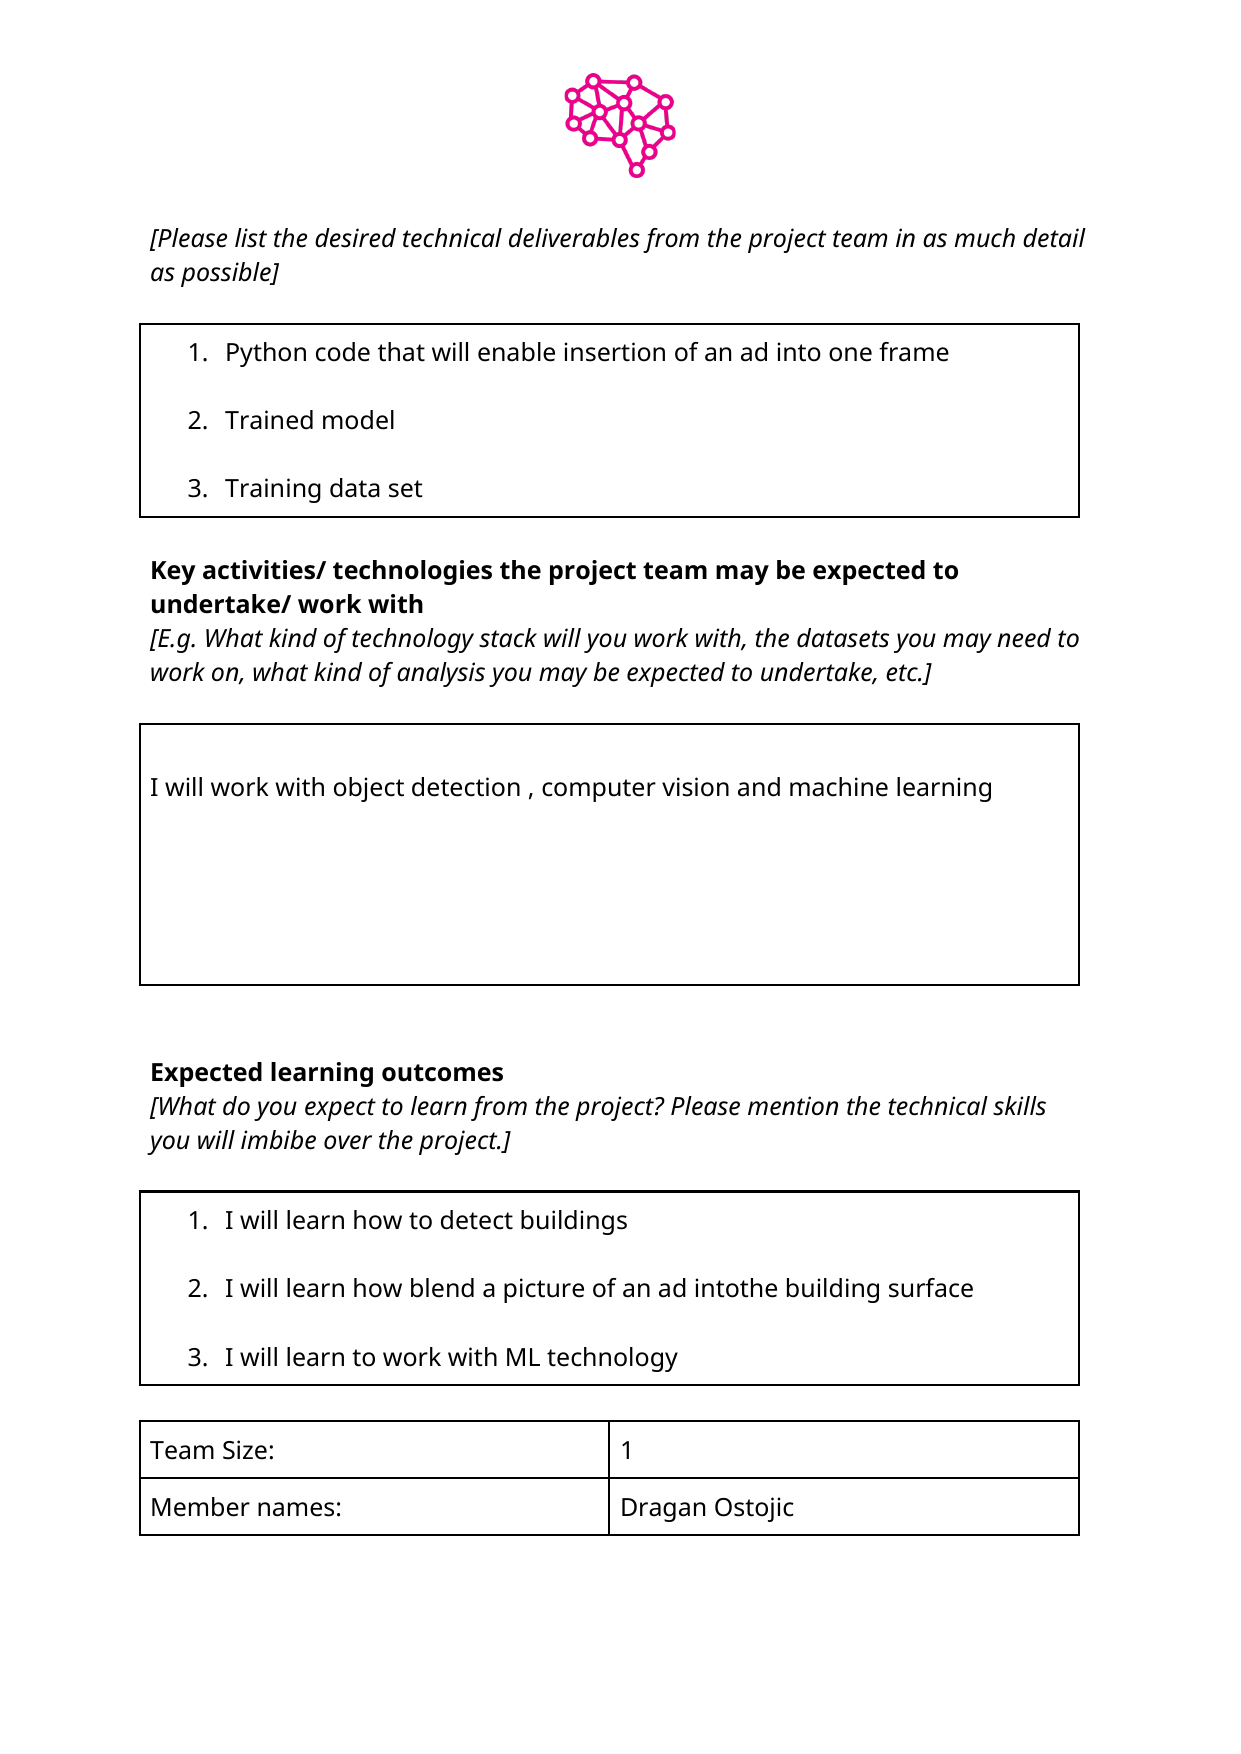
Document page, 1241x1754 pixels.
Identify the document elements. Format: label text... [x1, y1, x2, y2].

text Key activities/ technologies the project team may be expected to undertake/ work with [150, 552, 1090, 620]
table_header Python code that will enable insertion of an ad into one frame Trained model Training data set [141, 325, 1078, 516]
text [E.g. What kind of technology stack will you work with, the datasets you may need to work on, what kind of analysis you may be expected to undertake, etc.] [150, 620, 1090, 688]
table_header I will work with object detection , computer vision and machine learning [141, 725, 1078, 984]
table_header 1 [610, 1422, 1078, 1477]
table_header I will learn how to detect buildings I will learn how blend a picture of an ad intothe building surface I will learn to work with ML technology [141, 1193, 1078, 1384]
picture [564, 73, 676, 178]
text [Please list the desired technical deliverables from the project team in as much detail as possible] [150, 220, 1090, 288]
text [What do you expect to learn from the project? Please mention the technical skills you will imbibe over the project.] [150, 1088, 1090, 1156]
table_cell Member names: [141, 1479, 608, 1534]
table_cell Dragan Ostojic [610, 1479, 1078, 1534]
text Expected learning outcomes [150, 1054, 1090, 1088]
table_header Team Size: [141, 1422, 608, 1477]
